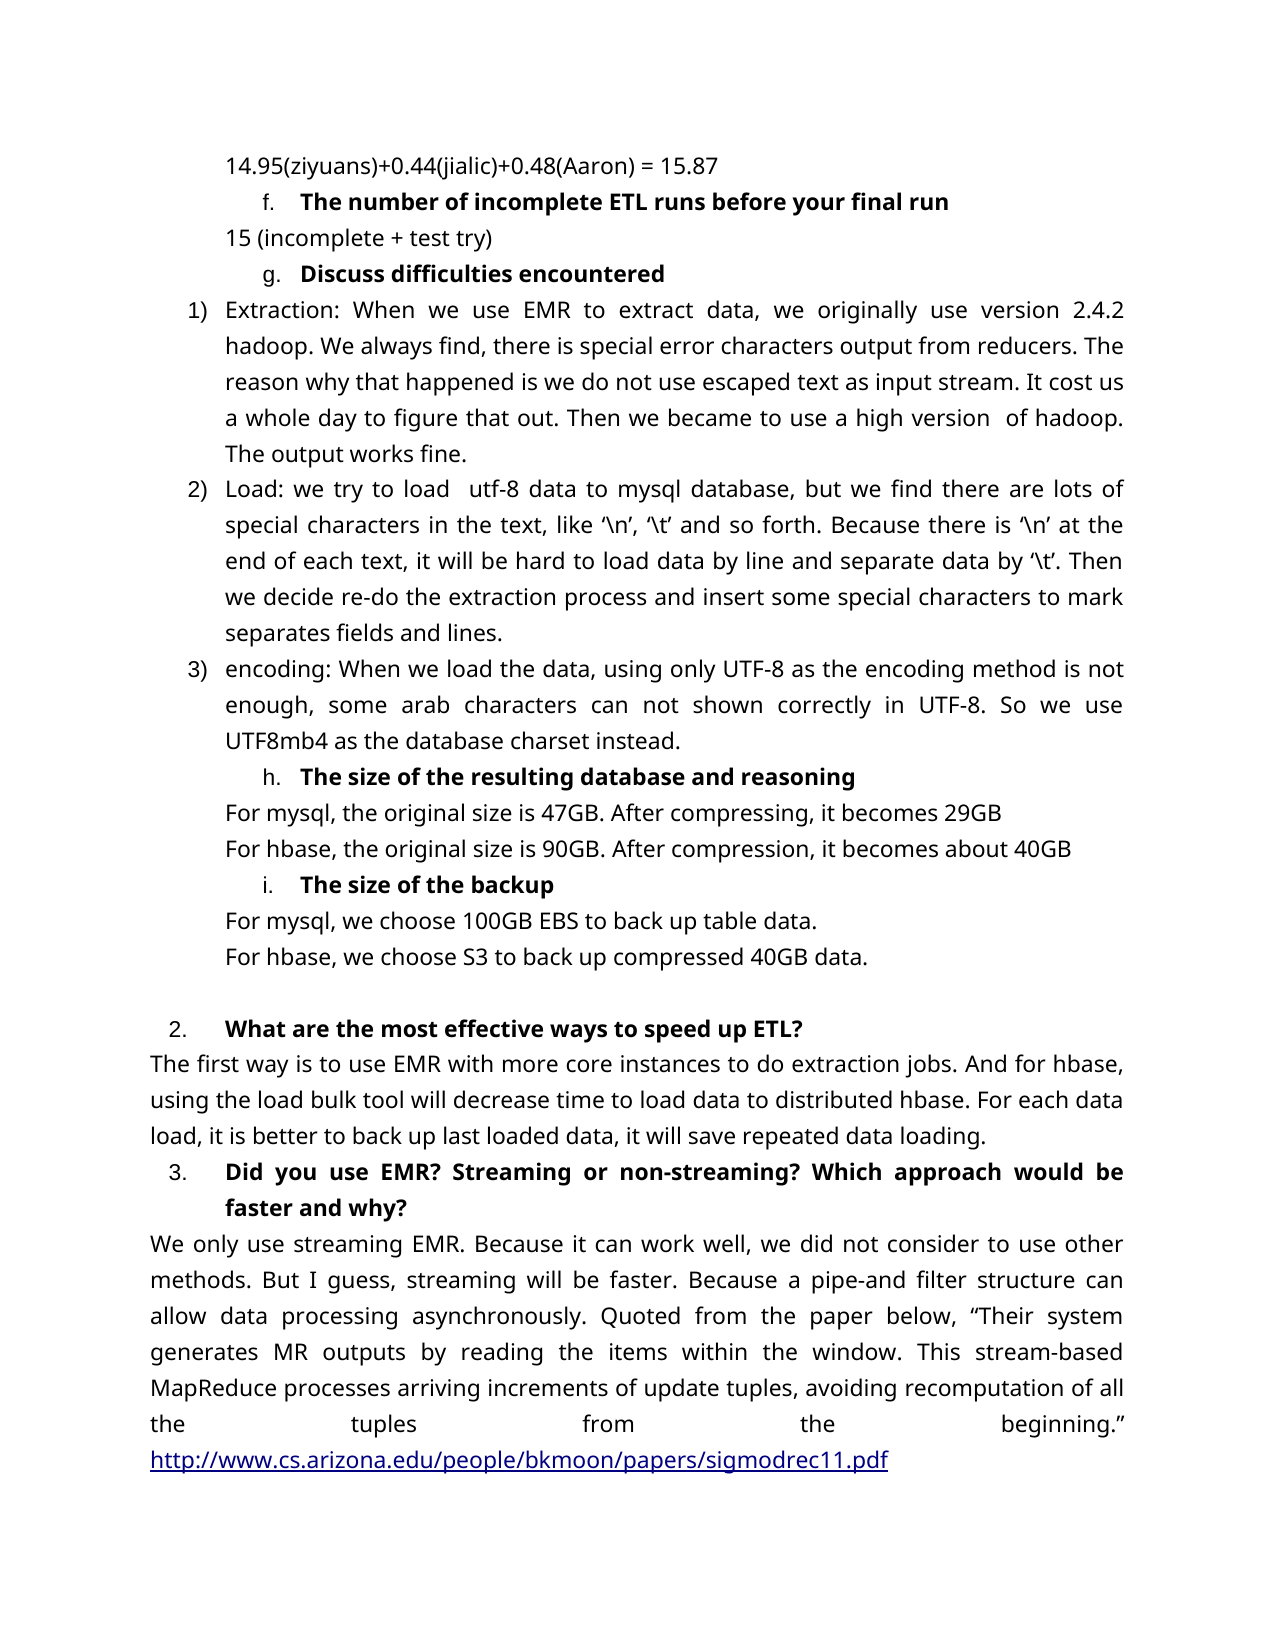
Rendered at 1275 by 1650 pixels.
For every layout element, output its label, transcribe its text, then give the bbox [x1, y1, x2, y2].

list Did you use EMR? Streaming or non-streaming? Which approach would be faster and why? [150, 1156, 1125, 1223]
text 15 (incomplete + test try) [225, 222, 1125, 253]
list encoding: When we load the data, using only UTF-8 as the encoding method is not enough, some arab characters can not shown correctly in UTF-8. So we use UTF8mb4 as the database charset instead. [187, 653, 1125, 756]
text We only use streaming EMR. Because it can work well, we did not consider to use other methods. But I guess, streaming will be faster. Because a pipe-and filter structure can allow data processing asynchronously. Quoted from the paper below, “Their system generates MR outputs by reading the items within the window. This stream-based MapReduce processes arriving increments of update tuples, avoiding recomputation of all the tuples from the beginning.” http://www.cs.arizona.edu/people/bkmoon/papers/sigmodrec11.pdf [150, 1228, 1125, 1475]
text The first way is to use EMR with more core instances to do extraction jobs. And for hbase, using the load bulk tool will decrease time to load data to distributed hbase. For each data load, it is better to back up last loaded data, it will save repeated data loading. [150, 1048, 1125, 1152]
list Discuss difficulties encountered [262, 258, 1125, 289]
list Load: we try to load utf-8 data to mysql database, but we find there are lots of special characters in the text, like ‘\n’, ‘\t’ and so forth. Because there is ‘\n’ at the end of each text, it will be hard to load data by line and separate data by ‘\t’. Then we decide re-do the extraction process and insert some special characters to mark separates fields and lines. [187, 473, 1125, 648]
text For hbase, the original size is 90GB. After compression, it becomes about 40GB [225, 833, 1125, 864]
list The size of the backup [262, 869, 1125, 900]
text For hbase, we choose S3 to back up compressed 40GB data. [225, 941, 1125, 972]
text For mysql, we choose 100GB EBS to back up table data. [225, 905, 1125, 936]
text For mysql, the original size is 47GB. After compressing, it becomes 29GB [225, 797, 1125, 828]
list What are the most effective ways to speed up ETL? [150, 1012, 1125, 1044]
text 14.95(ziyuans)+0.44(jialic)+0.48(Aaron) = 15.87 [225, 150, 1125, 181]
list Extraction: When we use EMR to extract data, we originally use version 2.4.2 hadoop. We always find, there is special error characters output from reducers. The reason why that happened is we do not use escaped text as input stream. It cost us a whole day to figure that out. Then we became to use a high version of hadoop. The output works fine. [187, 294, 1125, 469]
list The size of the resulting database and reasoning [262, 761, 1125, 792]
list The number of incomplete ETL runs before your final run [262, 186, 1125, 217]
